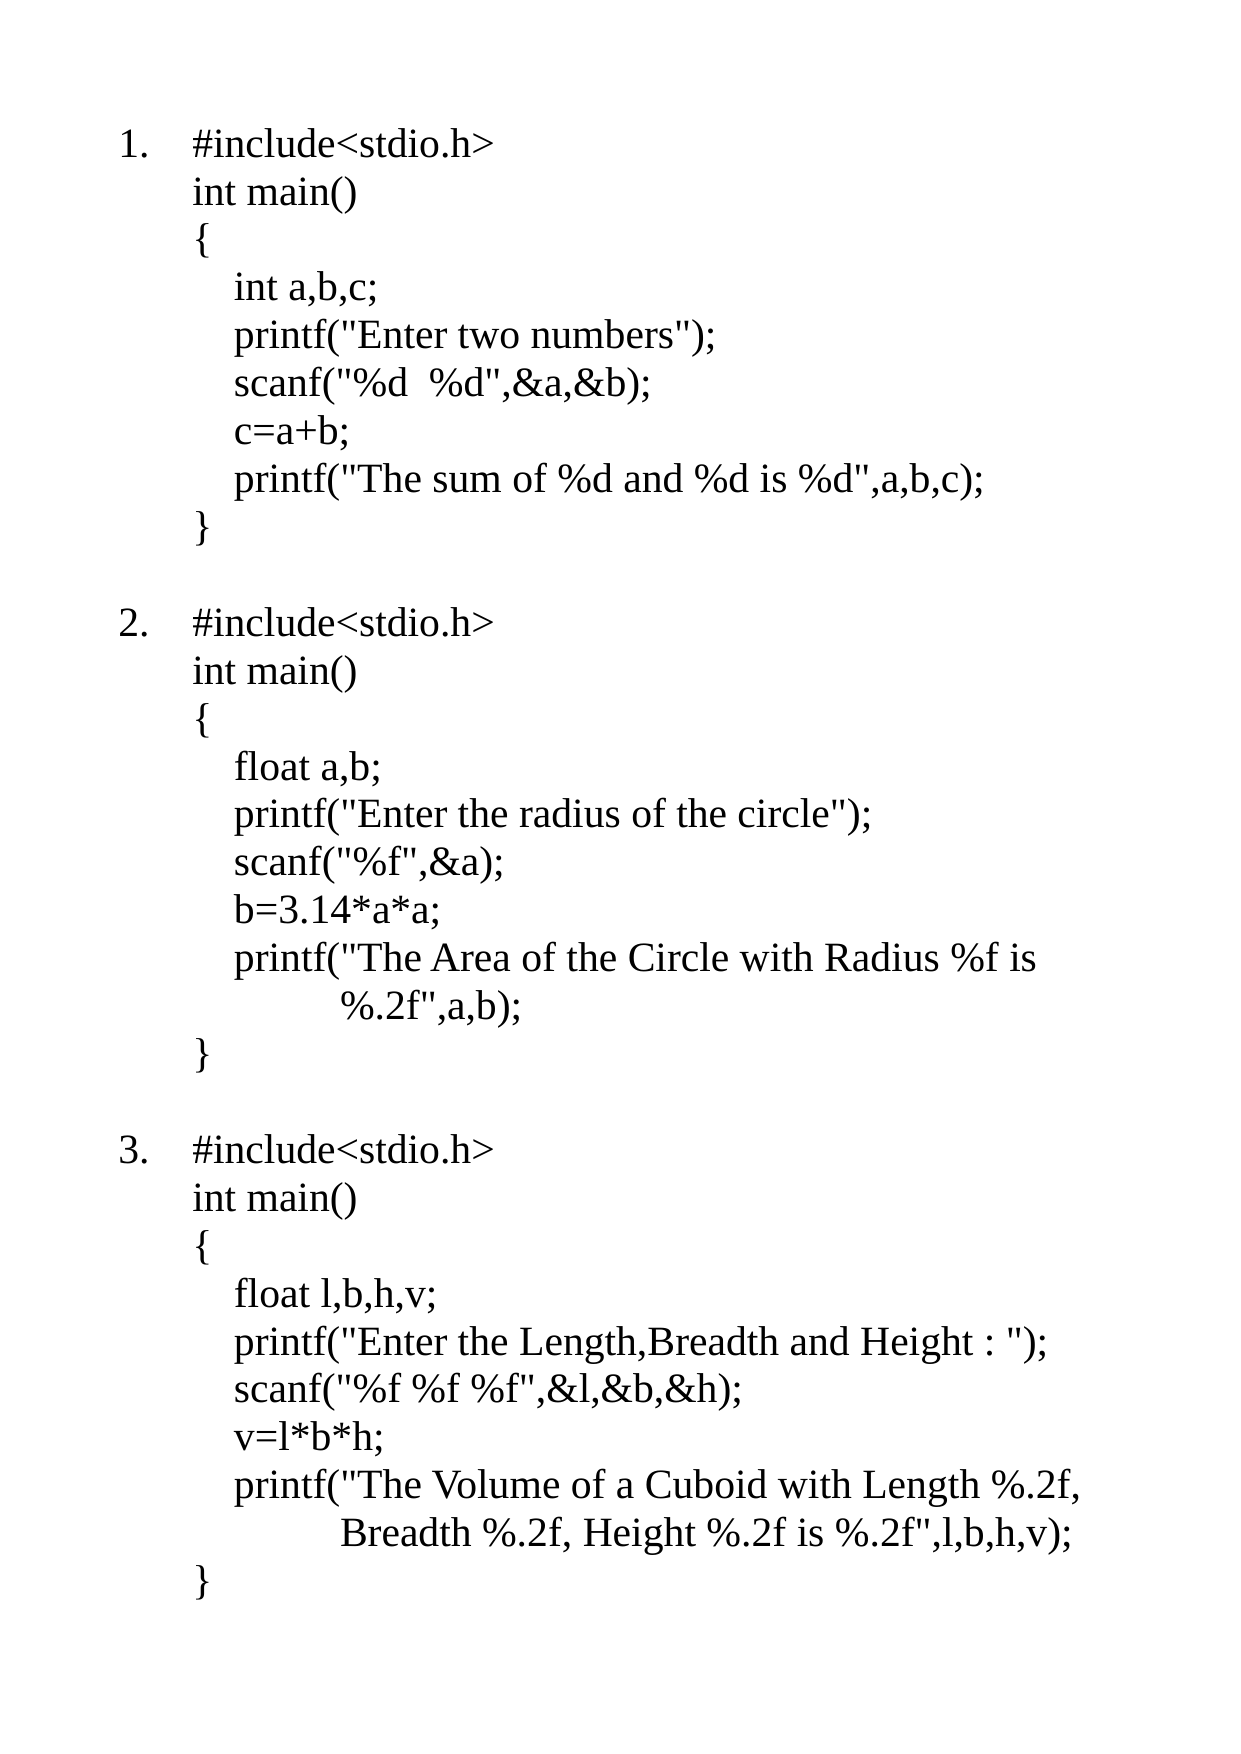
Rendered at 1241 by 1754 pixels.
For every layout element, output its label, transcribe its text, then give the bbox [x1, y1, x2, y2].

text printf("Enter two numbers"); [118, 310, 1122, 358]
text printf("The sum of %d and %d is %d",a,b,c); [118, 453, 1122, 501]
text float a,b; [118, 741, 1122, 789]
text printf("The Area of the Circle with Radius %f is %.2f",a,b); [118, 933, 1122, 1028]
text printf("The Volume of a Cuboid with Length %.2f, Breadth %.2f, Height %.2f is %.2f",l,b,h,v); [118, 1460, 1122, 1556]
text c=a+b; [118, 406, 1122, 453]
text { [118, 214, 1122, 262]
text { [118, 1220, 1122, 1268]
text float l,b,h,v; [118, 1268, 1122, 1316]
text b=3.14*a*a; [118, 885, 1122, 933]
text int main() [118, 166, 1122, 214]
text int main() [118, 1172, 1122, 1220]
text scanf("%f",&a); [118, 837, 1122, 885]
text scanf("%d %d",&a,&b); [118, 358, 1122, 406]
text v=l*b*h; [118, 1412, 1122, 1460]
text 3. #include<stdio.h> [118, 1124, 1122, 1172]
text } [118, 1028, 1122, 1076]
text 1. #include<stdio.h> [118, 118, 1122, 166]
text int a,b,c; [118, 262, 1122, 310]
text int main() [118, 645, 1122, 693]
text { [118, 693, 1122, 741]
text } [118, 501, 1122, 549]
text } [118, 1556, 1122, 1603]
text printf("Enter the radius of the circle"); [118, 789, 1122, 837]
text printf("Enter the Length,Breadth and Height : "); [118, 1316, 1122, 1364]
text 2. #include<stdio.h> [118, 597, 1122, 645]
text scanf("%f %f %f",&l,&b,&h); [118, 1364, 1122, 1412]
